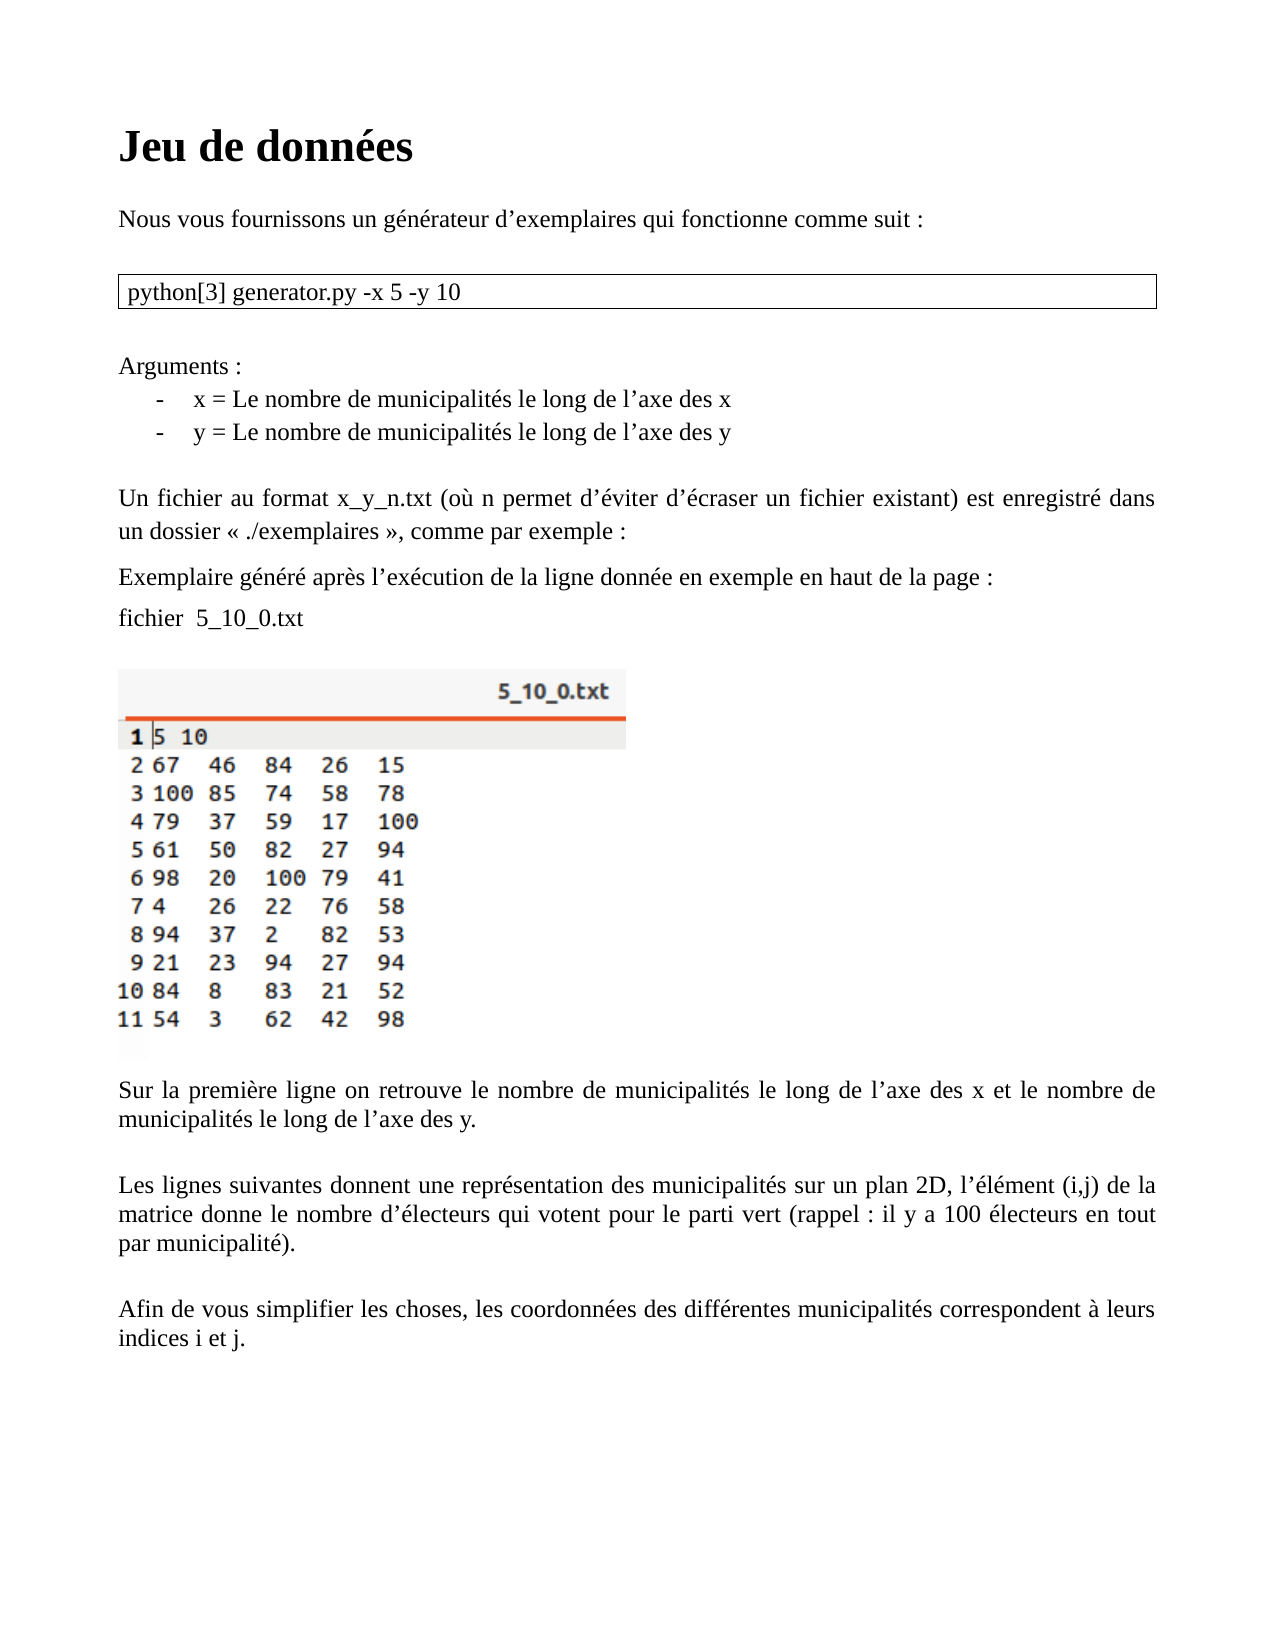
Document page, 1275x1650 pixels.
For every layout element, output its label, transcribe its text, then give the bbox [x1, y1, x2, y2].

text Afin de vous simplifier les choses, les coordonnées des différentes municipalités correspondent à leurs indices i et j. [118, 1294, 1157, 1351]
picture [118, 669, 626, 1060]
list y = Le nombre de municipalités le long de l’axe des y [156, 417, 1157, 446]
text python[3] generator.py -x 5 -y 10 [119, 275, 1156, 308]
text Sur la première ligne on retrouve le nombre de municipalités le long de l’axe des x et le nombre de municipalités le long de l’axe des y. [118, 1075, 1157, 1133]
text fichier 5_10_0.txt [118, 603, 1157, 632]
text Arguments : [118, 351, 1157, 380]
text Les lignes suivantes donnent une représentation des municipalités sur un plan 2D, l’élément (i,j) de la matrice donne le nombre d’électeurs qui votent pour le parti vert (rappel : il y a 100 électeurs en tout par municipalité). [118, 1170, 1157, 1256]
list x = Le nombre de municipalités le long de l’axe des x [156, 384, 1157, 413]
text Un fichier au format x_y_n.txt (où n permet d’éviter d’écraser un fichier existant) est enregistré dans un dossier « ./exemplaires », comme par exemple : [118, 483, 1157, 545]
subtitle Jeu de données [118, 118, 1157, 171]
text Exemplaire généré après l’exécution de la ligne donnée en exemple en haut de la page : [118, 562, 1157, 590]
text Nous vous fournissons un générateur d’exemplaires qui fonctionne comme suit : [118, 204, 1157, 232]
